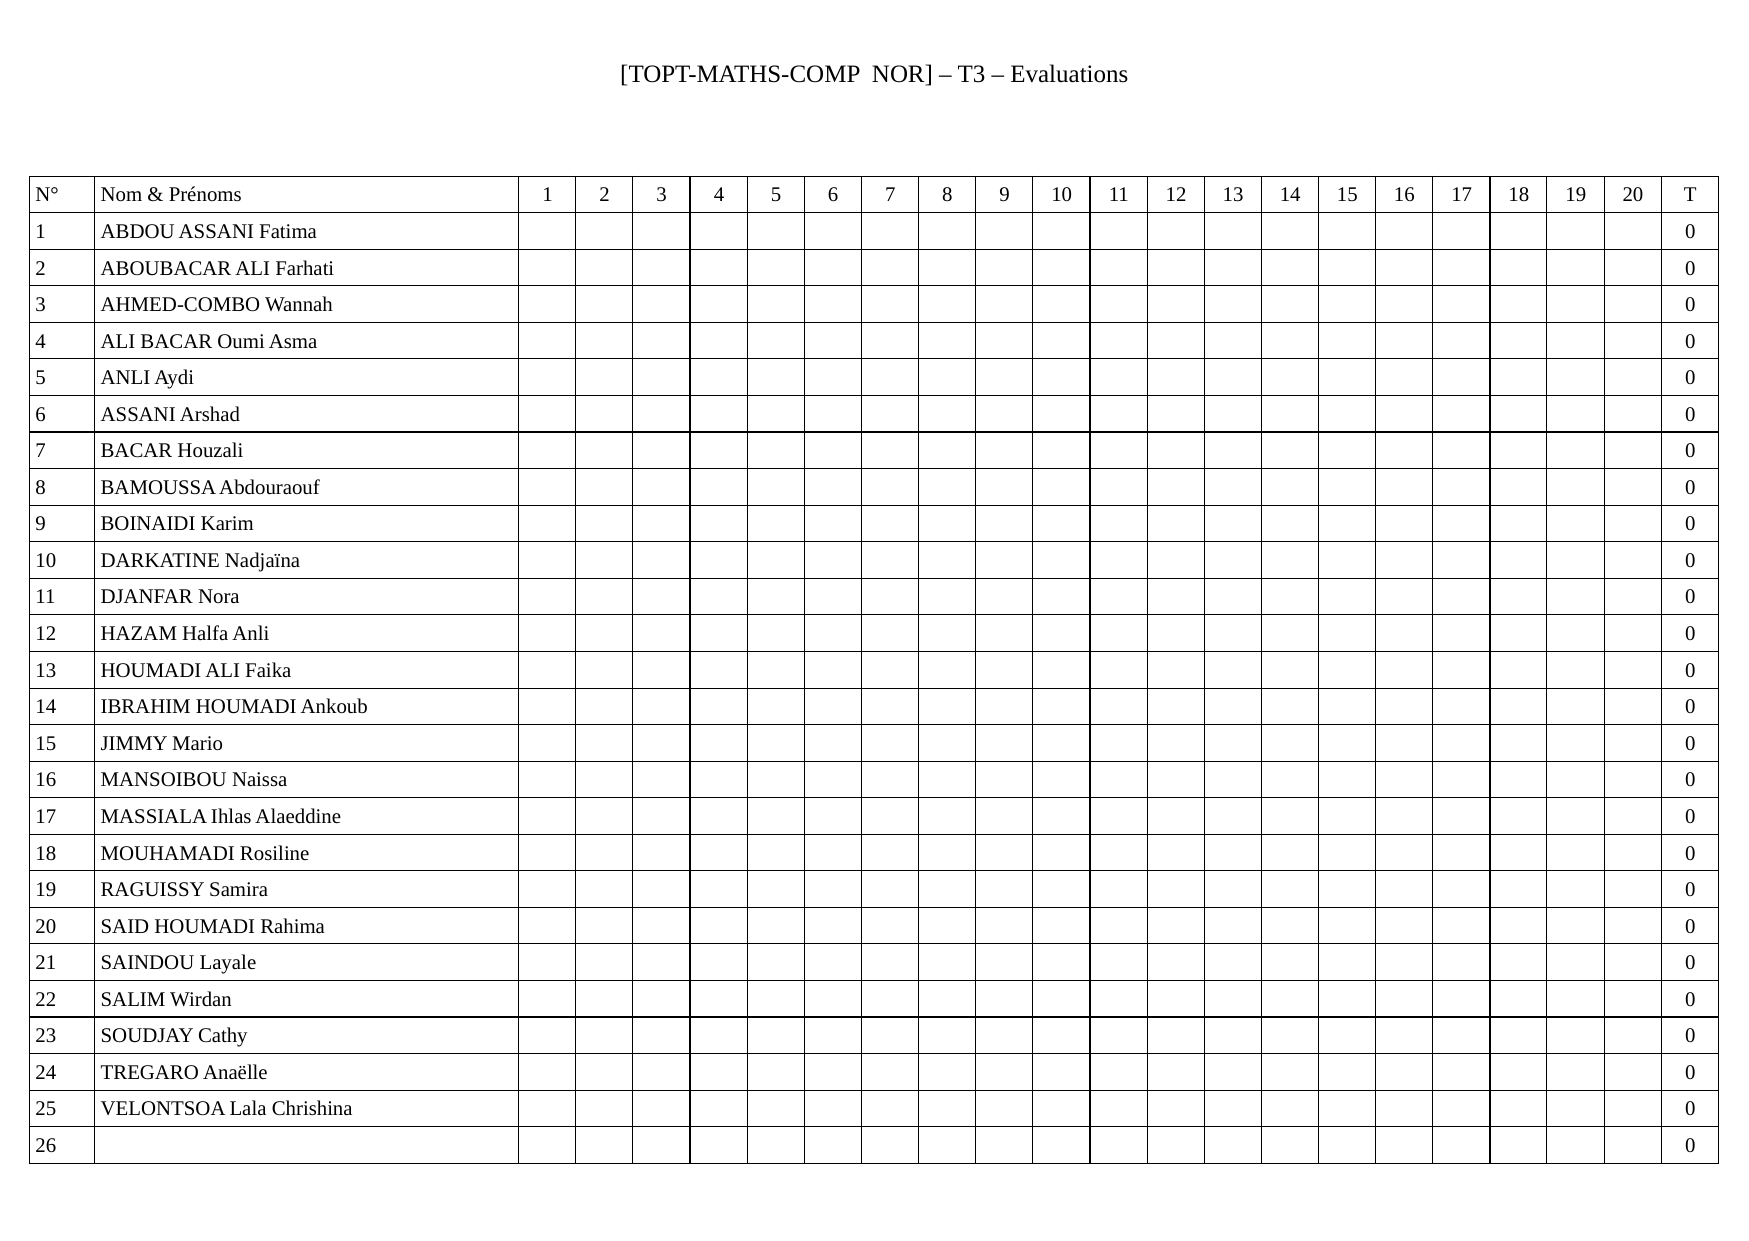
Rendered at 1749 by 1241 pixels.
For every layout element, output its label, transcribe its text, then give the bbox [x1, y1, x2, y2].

table_cell [1605, 286, 1661, 322]
table_cell [1605, 871, 1661, 907]
table_cell [1148, 798, 1204, 834]
table_cell [1547, 762, 1604, 797]
table_cell [691, 323, 747, 358]
table_cell [519, 908, 575, 943]
table_cell [976, 286, 1032, 322]
table_cell [1547, 652, 1604, 687]
table_cell [633, 1018, 689, 1053]
table_cell [1205, 798, 1261, 834]
table_cell [576, 762, 632, 797]
table_cell 9 [30, 506, 94, 541]
table_cell [1033, 250, 1089, 285]
table_cell [919, 871, 975, 907]
table_cell [1376, 469, 1432, 504]
table_cell [1319, 689, 1375, 724]
table_cell [748, 323, 804, 358]
table_cell [1605, 250, 1661, 285]
table_cell [805, 908, 861, 943]
table_cell [976, 1054, 1032, 1089]
table_cell [1262, 1091, 1318, 1126]
table_cell [576, 396, 632, 431]
table_cell 6 [30, 396, 94, 431]
table_cell [1605, 762, 1661, 797]
table_cell [1605, 1127, 1661, 1163]
table_cell [862, 286, 918, 322]
table_cell [1433, 469, 1489, 504]
table_cell [1091, 944, 1147, 980]
table_cell [691, 762, 747, 797]
table_cell [519, 981, 575, 1016]
table_cell [1262, 1054, 1318, 1089]
table_cell [1433, 615, 1489, 651]
table_cell [1605, 1054, 1661, 1089]
table_cell [805, 725, 861, 761]
table_cell [1033, 359, 1089, 395]
table_cell [1091, 542, 1147, 578]
table_cell [1148, 433, 1204, 468]
table_cell [1547, 1091, 1604, 1126]
table_cell 14 [30, 689, 94, 724]
table_cell [691, 981, 747, 1016]
table_cell [1376, 1127, 1432, 1163]
table_cell [1605, 1018, 1661, 1053]
table_cell [1205, 1091, 1261, 1126]
table_cell [1205, 652, 1261, 687]
table_cell [633, 469, 689, 504]
table_cell [1547, 469, 1604, 504]
table_cell [862, 1127, 918, 1163]
table_cell [976, 615, 1032, 651]
table_cell [919, 579, 975, 614]
table_cell [1262, 213, 1318, 249]
table_cell [748, 1018, 804, 1053]
table_cell [576, 1018, 632, 1053]
table_cell [1491, 652, 1546, 687]
table_cell [1091, 433, 1147, 468]
table_cell [691, 213, 747, 249]
table_cell [748, 1127, 804, 1163]
table_cell 0 [1662, 981, 1718, 1016]
table_cell [1262, 981, 1318, 1016]
table_cell RAGUISSY Samira [95, 871, 518, 907]
table_cell [633, 689, 689, 724]
table_cell [1205, 908, 1261, 943]
table_cell [1091, 871, 1147, 907]
table_cell [805, 871, 861, 907]
table_cell 2 [30, 250, 94, 285]
table_cell [633, 981, 689, 1016]
table_cell 1 [30, 213, 94, 249]
table_cell [1433, 506, 1489, 541]
table_cell [1605, 396, 1661, 431]
table_cell [1547, 323, 1604, 358]
table_cell ABDOU ASSANI Fatima [95, 213, 518, 249]
table_header Nom & Prénoms [95, 177, 518, 212]
table_cell [1547, 433, 1604, 468]
table_cell [1376, 323, 1432, 358]
table_cell [1491, 944, 1546, 980]
table_cell [1319, 542, 1375, 578]
table_cell [805, 579, 861, 614]
table_cell [1547, 835, 1604, 870]
table_cell [748, 762, 804, 797]
table_cell [748, 469, 804, 504]
table_cell [1433, 1127, 1489, 1163]
table_cell [748, 798, 804, 834]
table_cell 0 [1662, 579, 1718, 614]
table_cell [1033, 981, 1089, 1016]
table_cell [1433, 689, 1489, 724]
table_cell [1148, 615, 1204, 651]
table_cell [1262, 323, 1318, 358]
table_cell [1262, 871, 1318, 907]
table_cell [1376, 798, 1432, 834]
table_cell [1376, 835, 1432, 870]
table_cell VELONTSOA Lala Chrishina [95, 1091, 518, 1126]
table_cell [1605, 469, 1661, 504]
table_cell [862, 1018, 918, 1053]
table_cell [1433, 871, 1489, 907]
table_cell [862, 359, 918, 395]
table_cell JIMMY Mario [95, 725, 518, 761]
table_cell [691, 1127, 747, 1163]
table_cell [1376, 579, 1432, 614]
table_cell [576, 433, 632, 468]
table_cell [1033, 908, 1089, 943]
table_cell 0 [1662, 908, 1718, 943]
table_cell 0 [1662, 615, 1718, 651]
table_cell [633, 652, 689, 687]
table_cell [95, 1127, 518, 1163]
table_cell [691, 469, 747, 504]
table_cell [633, 579, 689, 614]
table_cell [633, 286, 689, 322]
table_cell [1547, 981, 1604, 1016]
table_cell [691, 250, 747, 285]
table_cell HOUMADI ALI Faika [95, 652, 518, 687]
table_cell [1491, 725, 1546, 761]
table_cell [1605, 506, 1661, 541]
table_cell [633, 323, 689, 358]
table_cell [1205, 396, 1261, 431]
table_cell [1376, 433, 1432, 468]
table_cell [576, 615, 632, 651]
table_cell [1033, 1091, 1089, 1126]
table_cell [1033, 944, 1089, 980]
table_cell [1033, 798, 1089, 834]
table_cell [862, 433, 918, 468]
table_cell [1605, 652, 1661, 687]
table_cell 20 [30, 908, 94, 943]
table_cell [633, 542, 689, 578]
table_cell [633, 615, 689, 651]
table_cell [919, 1127, 975, 1163]
table_cell [1148, 762, 1204, 797]
table_cell [1319, 762, 1375, 797]
table_cell [1091, 396, 1147, 431]
table_cell [1262, 725, 1318, 761]
table_cell [748, 396, 804, 431]
table_cell [919, 213, 975, 249]
table_cell [976, 250, 1032, 285]
table_cell 24 [30, 1054, 94, 1089]
table_cell [976, 323, 1032, 358]
table_cell [1033, 689, 1089, 724]
table_cell [1491, 469, 1546, 504]
table_header 14 [1262, 177, 1318, 212]
table_cell MOUHAMADI Rosiline [95, 835, 518, 870]
table_cell [1433, 981, 1489, 1016]
table_cell [1547, 506, 1604, 541]
table_cell [1605, 981, 1661, 1016]
table_cell [1433, 359, 1489, 395]
table_header 4 [691, 177, 747, 212]
table_cell [633, 835, 689, 870]
table_cell [576, 981, 632, 1016]
table_cell [633, 396, 689, 431]
table_cell [805, 469, 861, 504]
table_header 6 [805, 177, 861, 212]
table_cell [576, 1127, 632, 1163]
table_cell [919, 1018, 975, 1053]
table_cell [1605, 725, 1661, 761]
table_cell [1433, 323, 1489, 358]
table_cell [1033, 323, 1089, 358]
table_cell BAMOUSSA Abdouraouf [95, 469, 518, 504]
table_cell [805, 1018, 861, 1053]
table_cell [633, 433, 689, 468]
table_cell [805, 615, 861, 651]
table_cell [1033, 579, 1089, 614]
table_cell 17 [30, 798, 94, 834]
table_cell [691, 798, 747, 834]
table_cell 0 [1662, 396, 1718, 431]
table_header 18 [1491, 177, 1546, 212]
table_cell [519, 1054, 575, 1089]
table_cell [576, 286, 632, 322]
table_cell [748, 433, 804, 468]
table_cell [919, 359, 975, 395]
table_cell [1262, 1127, 1318, 1163]
table_cell [1491, 433, 1546, 468]
table_cell [1491, 798, 1546, 834]
table_cell [519, 1127, 575, 1163]
table_cell ANLI Aydi [95, 359, 518, 395]
table_cell [1547, 286, 1604, 322]
table_cell [1491, 579, 1546, 614]
table_header 8 [919, 177, 975, 212]
table_cell [1319, 250, 1375, 285]
table_cell [976, 835, 1032, 870]
table_cell [1091, 689, 1147, 724]
table_cell [691, 615, 747, 651]
table_cell 0 [1662, 323, 1718, 358]
table_cell [1376, 359, 1432, 395]
table_cell [1605, 213, 1661, 249]
table_cell [1033, 286, 1089, 322]
table_cell [1547, 1054, 1604, 1089]
table_cell [919, 469, 975, 504]
table_cell [805, 213, 861, 249]
table_cell [976, 359, 1032, 395]
table_cell [1148, 1127, 1204, 1163]
table_cell 0 [1662, 250, 1718, 285]
table_cell 0 [1662, 1018, 1718, 1053]
table_cell [862, 762, 918, 797]
table_cell DARKATINE Nadjaïna [95, 542, 518, 578]
table_cell [1148, 286, 1204, 322]
table_cell [748, 908, 804, 943]
table_cell 0 [1662, 1054, 1718, 1089]
table_cell 21 [30, 944, 94, 980]
table_cell [1491, 871, 1546, 907]
table_cell [1376, 981, 1432, 1016]
table_cell [805, 762, 861, 797]
table_cell [919, 615, 975, 651]
table_cell [1262, 579, 1318, 614]
table_cell [1491, 981, 1546, 1016]
table_cell SAID HOUMADI Rahima [95, 908, 518, 943]
table_header T [1662, 177, 1718, 212]
table_cell [1262, 835, 1318, 870]
table_cell [1491, 908, 1546, 943]
table_cell [1319, 1054, 1375, 1089]
table_cell 0 [1662, 469, 1718, 504]
table_cell [1491, 396, 1546, 431]
table_cell [1433, 1054, 1489, 1089]
table_cell 0 [1662, 1127, 1718, 1163]
table_cell [1491, 689, 1546, 724]
table_cell [1205, 579, 1261, 614]
table_cell BACAR Houzali [95, 433, 518, 468]
table_cell [805, 689, 861, 724]
table_cell MANSOIBOU Naissa [95, 762, 518, 797]
table_cell [1205, 213, 1261, 249]
table_cell [691, 725, 747, 761]
table_cell [691, 835, 747, 870]
table_cell [1433, 213, 1489, 249]
table_cell [1148, 323, 1204, 358]
table_cell [519, 506, 575, 541]
table_cell [519, 250, 575, 285]
table_cell [576, 469, 632, 504]
table_cell [748, 981, 804, 1016]
table_cell [1148, 506, 1204, 541]
table_cell [576, 579, 632, 614]
table_cell [1605, 908, 1661, 943]
table_cell 0 [1662, 652, 1718, 687]
table_cell [576, 652, 632, 687]
table_cell [1376, 1018, 1432, 1053]
table_cell [1262, 762, 1318, 797]
table_header 20 [1605, 177, 1661, 212]
table_cell [805, 1127, 861, 1163]
table_cell [1091, 835, 1147, 870]
table_cell [805, 835, 861, 870]
table_cell [748, 944, 804, 980]
table_cell 0 [1662, 213, 1718, 249]
table_cell 23 [30, 1018, 94, 1053]
table_cell [1091, 506, 1147, 541]
table_cell HAZAM Halfa Anli [95, 615, 518, 651]
table_cell [1376, 213, 1432, 249]
table_header 12 [1148, 177, 1204, 212]
table_cell [1491, 1091, 1546, 1126]
table_cell 15 [30, 725, 94, 761]
table_cell [805, 1091, 861, 1126]
table_cell [1547, 1127, 1604, 1163]
table_cell [1319, 396, 1375, 431]
table_cell 11 [30, 579, 94, 614]
table_cell [1491, 1127, 1546, 1163]
table_cell [919, 835, 975, 870]
table_cell [1148, 908, 1204, 943]
table_cell [862, 835, 918, 870]
table_cell [633, 1091, 689, 1126]
table_cell [1319, 798, 1375, 834]
table_cell [919, 689, 975, 724]
table_cell [1091, 908, 1147, 943]
table_cell [805, 396, 861, 431]
table_cell [1262, 1018, 1318, 1053]
table_cell [633, 213, 689, 249]
table_cell [1205, 835, 1261, 870]
table_cell [1547, 798, 1604, 834]
table_cell [1033, 725, 1089, 761]
table_cell 0 [1662, 871, 1718, 907]
table_cell [1033, 652, 1089, 687]
table_cell [691, 286, 747, 322]
table_cell [1376, 250, 1432, 285]
table_cell [919, 286, 975, 322]
table_cell [1091, 213, 1147, 249]
table_cell [1033, 396, 1089, 431]
table_cell 4 [30, 323, 94, 358]
table_cell [691, 689, 747, 724]
table_header 13 [1205, 177, 1261, 212]
table_cell [1148, 250, 1204, 285]
table_cell [805, 323, 861, 358]
table_cell [1205, 871, 1261, 907]
table_cell [576, 908, 632, 943]
table_header 3 [633, 177, 689, 212]
table_cell [748, 835, 804, 870]
table_header 1 [519, 177, 575, 212]
table_header 10 [1033, 177, 1089, 212]
table_header 16 [1376, 177, 1432, 212]
table_cell SAINDOU Layale [95, 944, 518, 980]
table_cell [519, 652, 575, 687]
table_cell [576, 213, 632, 249]
table_cell [976, 762, 1032, 797]
table_cell 0 [1662, 506, 1718, 541]
table_cell [919, 250, 975, 285]
table_cell [633, 871, 689, 907]
table_header 5 [748, 177, 804, 212]
table_cell [1205, 944, 1261, 980]
table_cell [1262, 689, 1318, 724]
table_cell [576, 1091, 632, 1126]
table_cell [519, 213, 575, 249]
table_cell [1433, 725, 1489, 761]
table_cell [976, 469, 1032, 504]
table_cell [519, 433, 575, 468]
table_cell [691, 396, 747, 431]
table_cell [1262, 652, 1318, 687]
table_cell [1319, 871, 1375, 907]
table_cell [576, 835, 632, 870]
table_cell [633, 1054, 689, 1089]
table_cell [919, 908, 975, 943]
table_cell [1605, 323, 1661, 358]
table_cell [1376, 652, 1432, 687]
table_cell [1433, 286, 1489, 322]
table_cell [976, 1091, 1032, 1126]
table_cell [976, 542, 1032, 578]
table_cell [1433, 652, 1489, 687]
table_header 9 [976, 177, 1032, 212]
table_cell [1148, 689, 1204, 724]
table_cell [1148, 1018, 1204, 1053]
table_cell [1262, 944, 1318, 980]
table_header N° [30, 177, 94, 212]
table_cell [633, 506, 689, 541]
table_cell ALI BACAR Oumi Asma [95, 323, 518, 358]
table_cell [748, 615, 804, 651]
table_cell [1376, 908, 1432, 943]
table_cell [576, 689, 632, 724]
table_cell [1319, 944, 1375, 980]
table_cell [748, 1091, 804, 1126]
table_header 15 [1319, 177, 1375, 212]
table_cell [919, 652, 975, 687]
table_cell [1148, 469, 1204, 504]
table_cell [862, 213, 918, 249]
table_cell [1433, 835, 1489, 870]
table_cell [1148, 542, 1204, 578]
table_cell [1491, 286, 1546, 322]
table_cell [1605, 944, 1661, 980]
table_cell [691, 1054, 747, 1089]
table_header 17 [1433, 177, 1489, 212]
table_cell 12 [30, 615, 94, 651]
table_cell [862, 981, 918, 1016]
table_cell [862, 798, 918, 834]
table_cell 5 [30, 359, 94, 395]
table_cell 22 [30, 981, 94, 1016]
table_cell [919, 944, 975, 980]
table_cell [1433, 250, 1489, 285]
table_cell [1033, 835, 1089, 870]
table_cell [691, 579, 747, 614]
table_cell [805, 359, 861, 395]
table_cell [1148, 1054, 1204, 1089]
table_cell [1148, 396, 1204, 431]
table_cell [1205, 469, 1261, 504]
table_cell [1547, 250, 1604, 285]
table_cell [519, 579, 575, 614]
table_cell [691, 944, 747, 980]
table_cell [1091, 798, 1147, 834]
table_cell [1491, 1018, 1546, 1053]
table_cell [1319, 469, 1375, 504]
table_cell [1491, 323, 1546, 358]
table_cell [1491, 1054, 1546, 1089]
table_cell [1091, 286, 1147, 322]
table_cell [862, 469, 918, 504]
table_cell [1547, 689, 1604, 724]
table_cell [1491, 506, 1546, 541]
table_cell TREGARO Anaëlle [95, 1054, 518, 1089]
table_cell [519, 871, 575, 907]
table_cell [976, 689, 1032, 724]
table_cell [576, 725, 632, 761]
table_cell [519, 396, 575, 431]
table_cell [1148, 835, 1204, 870]
table_cell [976, 1127, 1032, 1163]
table_cell [1376, 725, 1432, 761]
table_cell [1433, 1018, 1489, 1053]
table_cell [633, 250, 689, 285]
table_cell [1091, 359, 1147, 395]
table_cell [1319, 213, 1375, 249]
table_cell [862, 908, 918, 943]
table_cell [576, 798, 632, 834]
table_cell [862, 1091, 918, 1126]
table_cell [1033, 506, 1089, 541]
table_cell [691, 908, 747, 943]
table_cell [748, 213, 804, 249]
table_cell [805, 433, 861, 468]
table_cell 7 [30, 433, 94, 468]
table_cell [1433, 944, 1489, 980]
table_cell [519, 725, 575, 761]
table_cell [1148, 359, 1204, 395]
table_cell [1376, 286, 1432, 322]
table_cell [862, 250, 918, 285]
table_cell [1148, 652, 1204, 687]
table_cell ABOUBACAR ALI Farhati [95, 250, 518, 285]
table_cell [691, 506, 747, 541]
table_cell [1091, 1127, 1147, 1163]
table_cell 3 [30, 286, 94, 322]
table_cell [1033, 871, 1089, 907]
table_cell [1262, 469, 1318, 504]
table_cell 26 [30, 1127, 94, 1163]
table_header 11 [1091, 177, 1147, 212]
table_cell [633, 359, 689, 395]
table_cell [519, 615, 575, 651]
table_cell [1205, 981, 1261, 1016]
table_cell [691, 359, 747, 395]
table_cell [1148, 579, 1204, 614]
table_cell [1091, 250, 1147, 285]
table_cell [1319, 323, 1375, 358]
table_cell [1262, 908, 1318, 943]
table_cell [976, 871, 1032, 907]
table_cell [519, 798, 575, 834]
table_cell [748, 286, 804, 322]
table_cell [748, 506, 804, 541]
table_cell [1091, 1054, 1147, 1089]
table_cell [976, 725, 1032, 761]
table_cell [1205, 615, 1261, 651]
table_cell [1319, 286, 1375, 322]
table_cell [1319, 359, 1375, 395]
table_cell [1319, 835, 1375, 870]
table_cell 16 [30, 762, 94, 797]
table_cell SOUDJAY Cathy [95, 1018, 518, 1053]
table_cell [1148, 213, 1204, 249]
table_cell [1605, 689, 1661, 724]
table_cell [1605, 835, 1661, 870]
table_cell [1547, 615, 1604, 651]
table_cell [1205, 250, 1261, 285]
table_cell [1605, 615, 1661, 651]
table_cell [805, 1054, 861, 1089]
table_cell [519, 469, 575, 504]
table_cell SALIM Wirdan [95, 981, 518, 1016]
table_cell [1091, 762, 1147, 797]
table_cell 0 [1662, 798, 1718, 834]
table_cell [1033, 1127, 1089, 1163]
table_cell [862, 396, 918, 431]
table_cell [919, 981, 975, 1016]
table_cell [1033, 469, 1089, 504]
table_cell [1148, 1091, 1204, 1126]
table_cell [976, 579, 1032, 614]
table_cell [862, 944, 918, 980]
table_cell [519, 542, 575, 578]
table_cell [1376, 1054, 1432, 1089]
table_cell MASSIALA Ihlas Alaeddine [95, 798, 518, 834]
table_cell [748, 579, 804, 614]
table_cell [576, 323, 632, 358]
table_cell [1148, 981, 1204, 1016]
table_cell BOINAIDI Karim [95, 506, 518, 541]
table_cell [1547, 396, 1604, 431]
table_cell [1091, 981, 1147, 1016]
table_cell [919, 798, 975, 834]
table_cell [1491, 762, 1546, 797]
table_cell [576, 1054, 632, 1089]
table_cell [862, 506, 918, 541]
table_cell [862, 689, 918, 724]
table_cell [1262, 250, 1318, 285]
table_cell [748, 359, 804, 395]
table_cell [976, 981, 1032, 1016]
table_cell 13 [30, 652, 94, 687]
table_cell [633, 908, 689, 943]
table_cell [519, 323, 575, 358]
table_cell [1605, 579, 1661, 614]
table_cell [976, 944, 1032, 980]
table_cell [919, 433, 975, 468]
table_cell [805, 981, 861, 1016]
table_cell [1547, 871, 1604, 907]
table_header 2 [576, 177, 632, 212]
table_cell [748, 542, 804, 578]
table_cell [1148, 944, 1204, 980]
table_cell [748, 250, 804, 285]
table_cell [1205, 689, 1261, 724]
table_cell [1205, 725, 1261, 761]
table_cell [1319, 652, 1375, 687]
table_cell [1491, 359, 1546, 395]
table_cell [1433, 798, 1489, 834]
table_cell [1033, 213, 1089, 249]
table_cell [633, 798, 689, 834]
table_cell [691, 433, 747, 468]
table_cell [1547, 944, 1604, 980]
table_cell [1319, 1127, 1375, 1163]
table_cell [691, 1091, 747, 1126]
table_cell [1262, 506, 1318, 541]
table_cell [576, 542, 632, 578]
table_cell [976, 506, 1032, 541]
table_cell [633, 1127, 689, 1163]
table_cell [576, 506, 632, 541]
table_cell [519, 944, 575, 980]
table_cell [519, 762, 575, 797]
table_cell [1205, 1054, 1261, 1089]
table_cell [1433, 396, 1489, 431]
table_cell [805, 652, 861, 687]
table_cell [1205, 542, 1261, 578]
table_cell [862, 1054, 918, 1089]
table_cell 19 [30, 871, 94, 907]
table_cell [976, 433, 1032, 468]
table_cell [1547, 359, 1604, 395]
table_cell 0 [1662, 944, 1718, 980]
table_cell [1433, 542, 1489, 578]
table_cell [1376, 542, 1432, 578]
table_cell 10 [30, 542, 94, 578]
table_cell [1319, 1018, 1375, 1053]
table_cell AHMED-COMBO Wannah [95, 286, 518, 322]
table_cell [691, 542, 747, 578]
table_cell [862, 725, 918, 761]
table_cell [1605, 542, 1661, 578]
table_cell [919, 542, 975, 578]
table_cell [1091, 579, 1147, 614]
table_cell [1091, 615, 1147, 651]
table_cell 0 [1662, 725, 1718, 761]
table_cell [919, 725, 975, 761]
table_cell 8 [30, 469, 94, 504]
table_cell [976, 1018, 1032, 1053]
table_cell [1033, 1054, 1089, 1089]
table_cell [1319, 725, 1375, 761]
table_cell [576, 250, 632, 285]
table_cell [1262, 615, 1318, 651]
table_cell [1205, 762, 1261, 797]
table_cell [519, 689, 575, 724]
table_cell [976, 396, 1032, 431]
table_cell [519, 1091, 575, 1126]
table_cell [1033, 542, 1089, 578]
table_cell [1091, 1091, 1147, 1126]
table_cell [519, 835, 575, 870]
table_cell 0 [1662, 1091, 1718, 1126]
table_cell [576, 359, 632, 395]
table_cell [1205, 286, 1261, 322]
table_cell [862, 871, 918, 907]
table_cell [1319, 615, 1375, 651]
table_cell [919, 1054, 975, 1089]
table_cell [1205, 1018, 1261, 1053]
table_cell [1148, 871, 1204, 907]
table_cell [691, 652, 747, 687]
table_cell [1547, 542, 1604, 578]
table_cell [1547, 725, 1604, 761]
table_cell [1033, 615, 1089, 651]
table_cell [862, 323, 918, 358]
table_cell [1491, 213, 1546, 249]
table_cell [633, 944, 689, 980]
table_cell [805, 250, 861, 285]
table_cell [1547, 213, 1604, 249]
table_cell [1262, 433, 1318, 468]
table_cell [1376, 689, 1432, 724]
table_cell [862, 579, 918, 614]
table_cell [1433, 1091, 1489, 1126]
table_cell 0 [1662, 359, 1718, 395]
table_cell [519, 286, 575, 322]
table_cell IBRAHIM HOUMADI Ankoub [95, 689, 518, 724]
table_cell [862, 542, 918, 578]
table_cell [1205, 323, 1261, 358]
table_cell [1433, 762, 1489, 797]
table_cell [862, 615, 918, 651]
table_cell [1262, 396, 1318, 431]
table_header 19 [1547, 177, 1604, 212]
table_cell 25 [30, 1091, 94, 1126]
table_cell [919, 323, 975, 358]
table_cell [919, 1091, 975, 1126]
table_cell [1433, 433, 1489, 468]
table_cell [1319, 981, 1375, 1016]
table_cell 0 [1662, 689, 1718, 724]
table_cell 0 [1662, 542, 1718, 578]
table_cell [1091, 469, 1147, 504]
table_cell [1262, 359, 1318, 395]
table_cell [1547, 908, 1604, 943]
table_cell [633, 762, 689, 797]
table_cell [919, 762, 975, 797]
table_cell [1205, 359, 1261, 395]
table_cell [976, 908, 1032, 943]
table_cell [748, 1054, 804, 1089]
table_cell 0 [1662, 286, 1718, 322]
table_cell ASSANI Arshad [95, 396, 518, 431]
table_cell [1491, 542, 1546, 578]
table_cell 18 [30, 835, 94, 870]
table_cell [1091, 725, 1147, 761]
table_cell [1205, 506, 1261, 541]
table_cell [1033, 762, 1089, 797]
table_cell [748, 689, 804, 724]
table_cell 0 [1662, 762, 1718, 797]
table_cell [1262, 542, 1318, 578]
table_cell [1262, 286, 1318, 322]
table_cell [1605, 359, 1661, 395]
table_cell [1319, 579, 1375, 614]
table_cell [1319, 1091, 1375, 1126]
table_cell [919, 396, 975, 431]
table_cell [1033, 1018, 1089, 1053]
table_cell [1547, 579, 1604, 614]
table_cell [748, 725, 804, 761]
table_cell [805, 506, 861, 541]
table_cell [976, 213, 1032, 249]
table_cell [691, 1018, 747, 1053]
table_cell [1376, 1091, 1432, 1126]
table_cell [1605, 798, 1661, 834]
table_cell [1605, 1091, 1661, 1126]
table_cell 0 [1662, 835, 1718, 870]
table_cell [919, 506, 975, 541]
table_cell [1376, 944, 1432, 980]
table_cell [1033, 433, 1089, 468]
table_cell [1205, 433, 1261, 468]
table_cell [1091, 652, 1147, 687]
table_cell [633, 725, 689, 761]
table_cell [576, 871, 632, 907]
table_cell [576, 944, 632, 980]
table_cell [1091, 323, 1147, 358]
table_cell [1376, 871, 1432, 907]
table_cell [519, 1018, 575, 1053]
table_cell [1319, 908, 1375, 943]
table_cell [1376, 615, 1432, 651]
table_cell [1433, 579, 1489, 614]
table_cell [805, 798, 861, 834]
table_cell [1205, 1127, 1261, 1163]
table_cell [976, 798, 1032, 834]
table_cell [805, 542, 861, 578]
table_cell [1319, 433, 1375, 468]
table_cell [1491, 835, 1546, 870]
table_cell [1605, 433, 1661, 468]
table_cell 0 [1662, 433, 1718, 468]
table_cell [1376, 396, 1432, 431]
table_header 7 [862, 177, 918, 212]
table_cell [976, 652, 1032, 687]
table_cell [1091, 1018, 1147, 1053]
table_cell [1491, 615, 1546, 651]
table_cell [1491, 250, 1546, 285]
table_cell [862, 652, 918, 687]
table_cell [1319, 506, 1375, 541]
table_cell [1547, 1018, 1604, 1053]
table_cell DJANFAR Nora [95, 579, 518, 614]
table_cell [1433, 908, 1489, 943]
table_cell [748, 652, 804, 687]
table_cell [805, 286, 861, 322]
table_cell [1376, 506, 1432, 541]
table_cell [1262, 798, 1318, 834]
table_cell [691, 871, 747, 907]
table_cell [519, 359, 575, 395]
table_cell [1376, 762, 1432, 797]
table_cell [1148, 725, 1204, 761]
table_cell [805, 944, 861, 980]
table_cell [748, 871, 804, 907]
